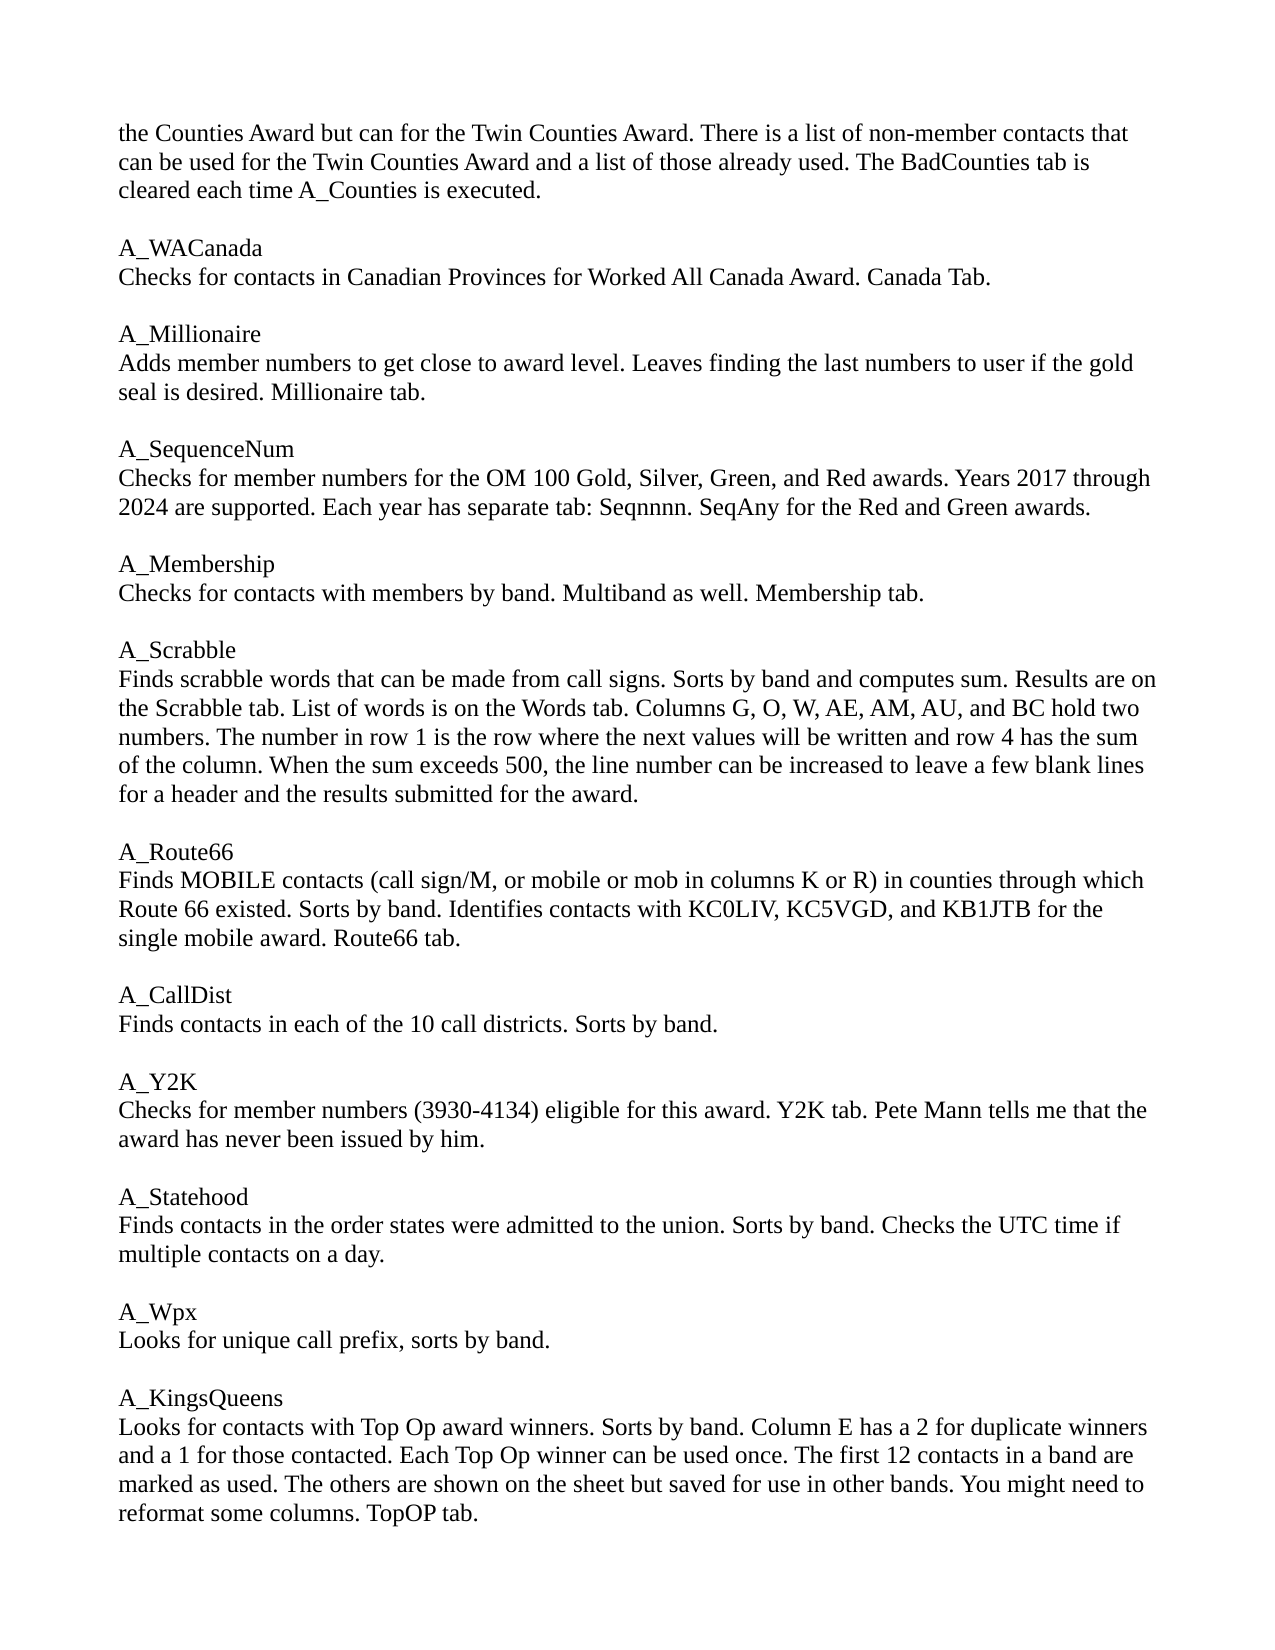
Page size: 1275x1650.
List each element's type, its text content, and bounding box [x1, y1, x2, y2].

text A_CallDist [118, 981, 1157, 1009]
text Checks for member numbers for the OM 100 Gold, Silver, Green, and Red awards. Years 2017 through 2024 are supported. Each year has separate tab: Seqnnnn. SeqAny for the Red and Green awards. [118, 463, 1157, 521]
text Checks for contacts in Canadian Provinces for Worked All Canada Award. Canada Tab. [118, 262, 1157, 291]
text Finds contacts in the order states were admitted to the union. Sorts by band. Checks the UTC time if multiple contacts on a day. [118, 1211, 1157, 1268]
text A_Statehood [118, 1182, 1157, 1211]
text A_Millionaire [118, 319, 1157, 348]
text Finds scrabble words that can be made from call signs. Sorts by band and computes sum. Results are on the Scrabble tab. List of words is on the Words tab. Columns G, O, W, AE, AM, AU, and BC hold two numbers. The number in row 1 is the row where the next values will be written and row 4 has the sum of the column. When the sum exceeds 500, the line number can be increased to leave a few blank lines for a header and the results submitted for the award. [118, 664, 1157, 808]
text Looks for unique call prefix, sorts by band. [118, 1326, 1157, 1354]
text A_Route66 [118, 837, 1157, 866]
text A_WACanada [118, 233, 1157, 262]
text A_Wpx [118, 1297, 1157, 1326]
text the Counties Award but can for the Twin Counties Award. There is a list of non-member contacts that can be used for the Twin Counties Award and a list of those already used. The BadCounties tab is cleared each time A_Counties is executed. [118, 118, 1157, 204]
text A_Scrabble [118, 636, 1157, 664]
text Adds member numbers to get close to award level. Leaves finding the last numbers to user if the gold seal is desired. Millionaire tab. [118, 348, 1157, 406]
text Checks for contacts with members by band. Multiband as well. Membership tab. [118, 578, 1157, 607]
text Checks for member numbers (3930-4134) eligible for this award. Y2K tab. Pete Mann tells me that the award has never been issued by him. [118, 1096, 1157, 1153]
text A_Y2K [118, 1067, 1157, 1096]
text A_SequenceNum [118, 434, 1157, 463]
text Finds contacts in each of the 10 call districts. Sorts by band. [118, 1009, 1157, 1038]
text A_Membership [118, 549, 1157, 578]
text A_KingsQueens [118, 1383, 1157, 1412]
text Looks for contacts with Top Op award winners. Sorts by band. Column E has a 2 for duplicate winners and a 1 for those contacted. Each Top Op winner can be used once. The first 12 contacts in a band are marked as used. The others are shown on the sheet but saved for use in other bands. You might need to reformat some columns. TopOP tab. [118, 1412, 1157, 1527]
text Finds MOBILE contacts (call sign/M, or mobile or mob in columns K or R) in counties through which Route 66 existed. Sorts by band. Identifies contacts with KC0LIV, KC5VGD, and KB1JTB for the single mobile award. Route66 tab. [118, 866, 1157, 952]
